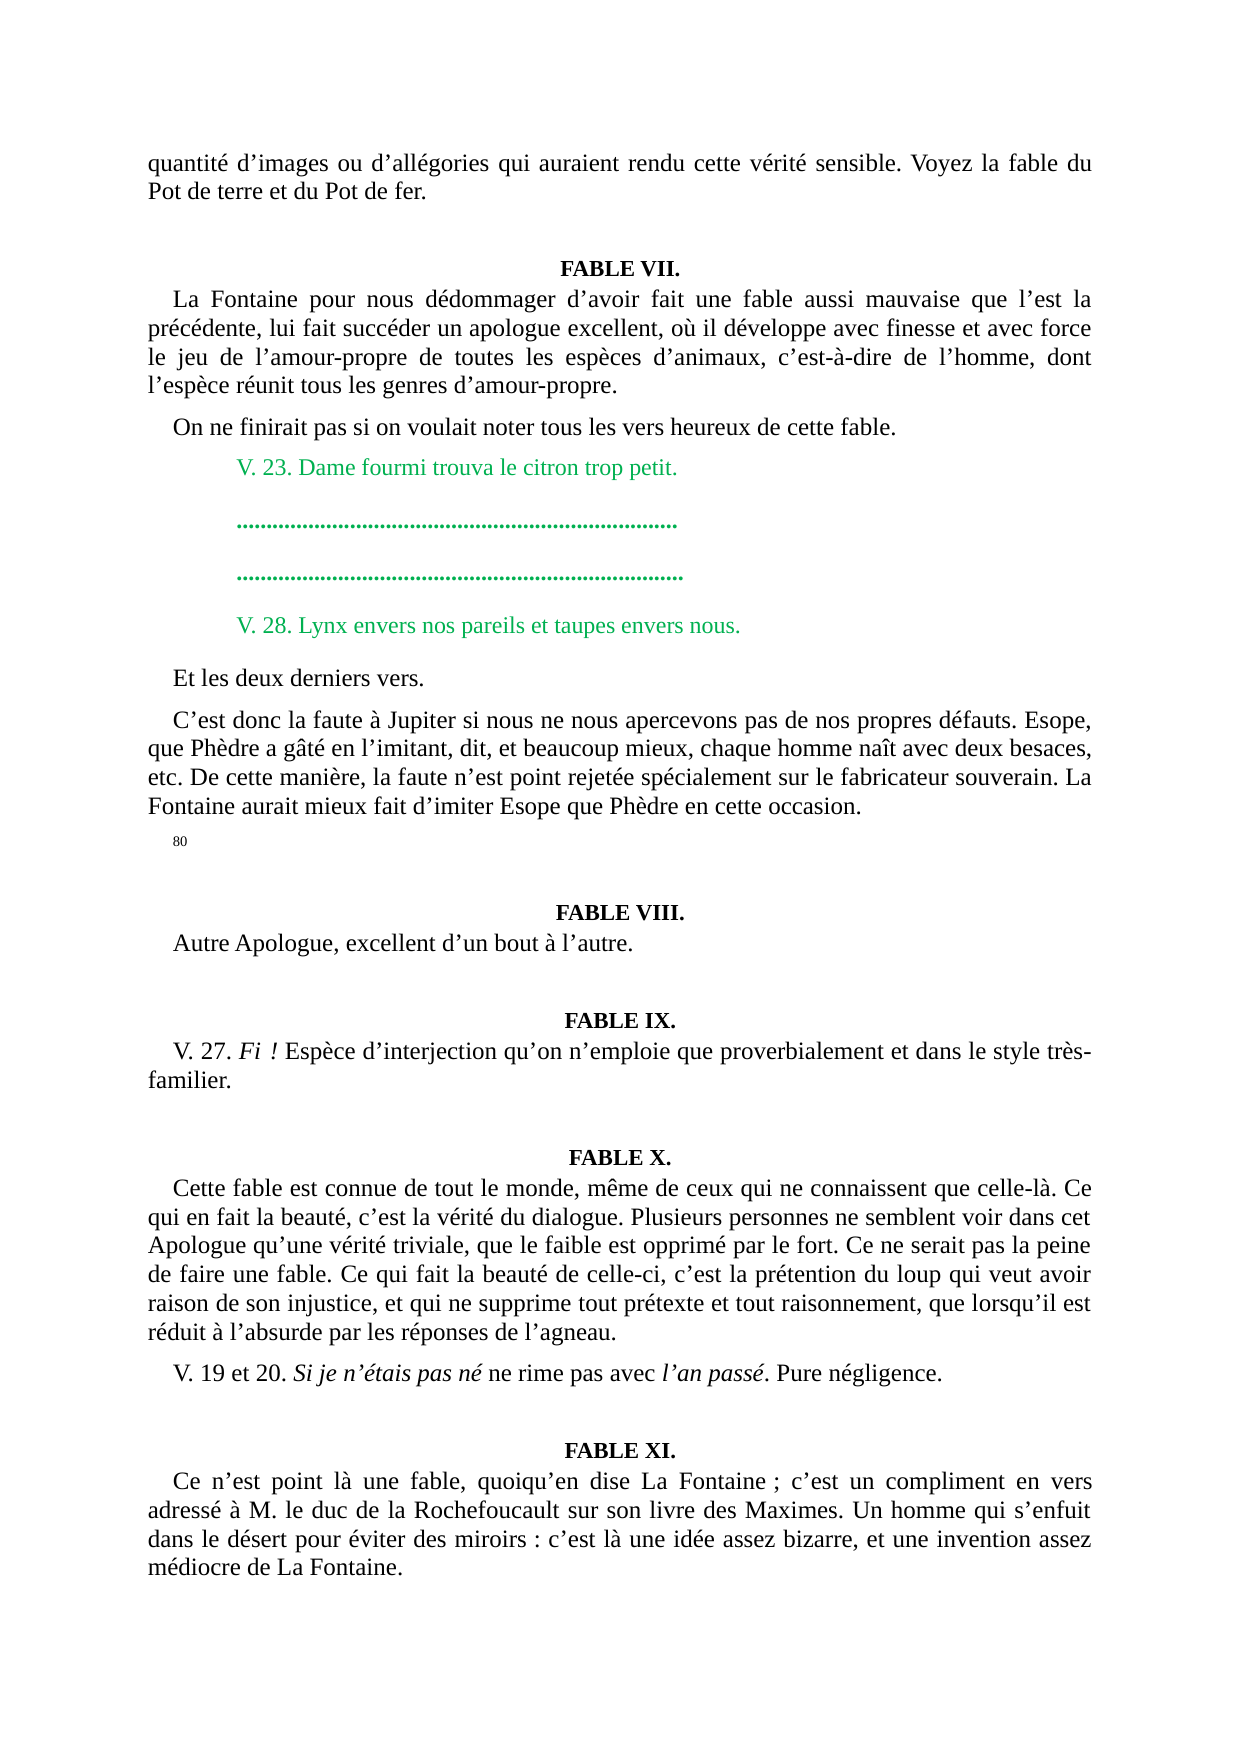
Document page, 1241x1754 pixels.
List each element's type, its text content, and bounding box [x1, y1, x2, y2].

subtitle FABLE X. [148, 1144, 1093, 1170]
text C’est donc la faute à Jupiter si nous ne nous apercevons pas de nos propres défauts. Esope, que Phèdre a gâté en l’imitant, dit, et beaucoup mieux, chaque homme naît avec deux besaces, etc. De cette manière, la faute n’est point rejetée spécialement sur le fabricateur souverain. La Fontaine aurait mieux fait d’imiter Esope que Phèdre en cette occasion. [148, 705, 1093, 820]
subtitle FABLE VIII. [148, 899, 1093, 925]
text V. 27. Fi ! Espèce d’interjection qu’on n’emploie que proverbialement et dans le style très-familier. [148, 1036, 1093, 1094]
text ........................................................................... [236, 558, 1093, 586]
subtitle FABLE XI. [148, 1437, 1093, 1463]
text Cette fable est connue de tout le monde, même de ceux qui ne connaissent que celle-là. Ce qui en fait la beauté, c’est la vérité du dialogue. Plusieurs personnes ne semblent voir dans cet Apologue qu’une vérité triviale, que le faible est opprimé par le fort. Ce ne serait pas la peine de faire une fable. Ce qui fait la beauté de celle-ci, c’est la prétention du loup qui veut avoir raison de son injustice, et qui ne supprime tout prétexte et tout raisonnement, que lorsqu’il est réduit à l’absurde par les réponses de l’agneau. [148, 1173, 1093, 1346]
subtitle FABLE VII. [148, 255, 1093, 281]
text .......................................................................... [236, 506, 1093, 533]
text Autre Apologue, excellent d’un bout à l’autre. [148, 928, 1093, 957]
text La Fontaine pour nous dédommager d’avoir fait une fable aussi mauvaise que l’est la précédente, lui fait succéder un apologue excellent, où il développe avec finesse et avec force le jeu de l’amour-propre de toutes les espèces d’animaux, c’est-à-dire de l’homme, dont l’espèce réunit tous les genres d’amour-propre. [148, 284, 1093, 399]
text 80 [148, 832, 1093, 849]
text quantité d’images ou d’allégories qui auraient rendu cette vérité sensible. Voyez la fable du Pot de terre et du Pot de fer. [148, 148, 1093, 205]
text V. 23. Dame fourmi trouva le citron trop petit. [236, 453, 1093, 481]
text Ce n’est point là une fable, quoiqu’en dise La Fontaine ; c’est un compliment en vers adressé à M. le duc de la Rochefoucault sur son livre des Maximes. Un homme qui s’enfuit dans le désert pour éviter des miroirs : c’est là une idée assez bizarre, et une invention assez médiocre de La Fontaine. [148, 1466, 1093, 1581]
text On ne finirait pas si on voulait noter tous les vers heureux de cette fable. [148, 412, 1093, 441]
text Et les deux derniers vers. [148, 663, 1093, 692]
subtitle FABLE IX. [148, 1007, 1093, 1033]
text V. 28. Lynx envers nos pareils et taupes envers nous. [236, 611, 1093, 638]
text V. 19 et 20. Si je n’étais pas né ne rime pas avec l’an passé. Pure négligence. [148, 1358, 1093, 1387]
